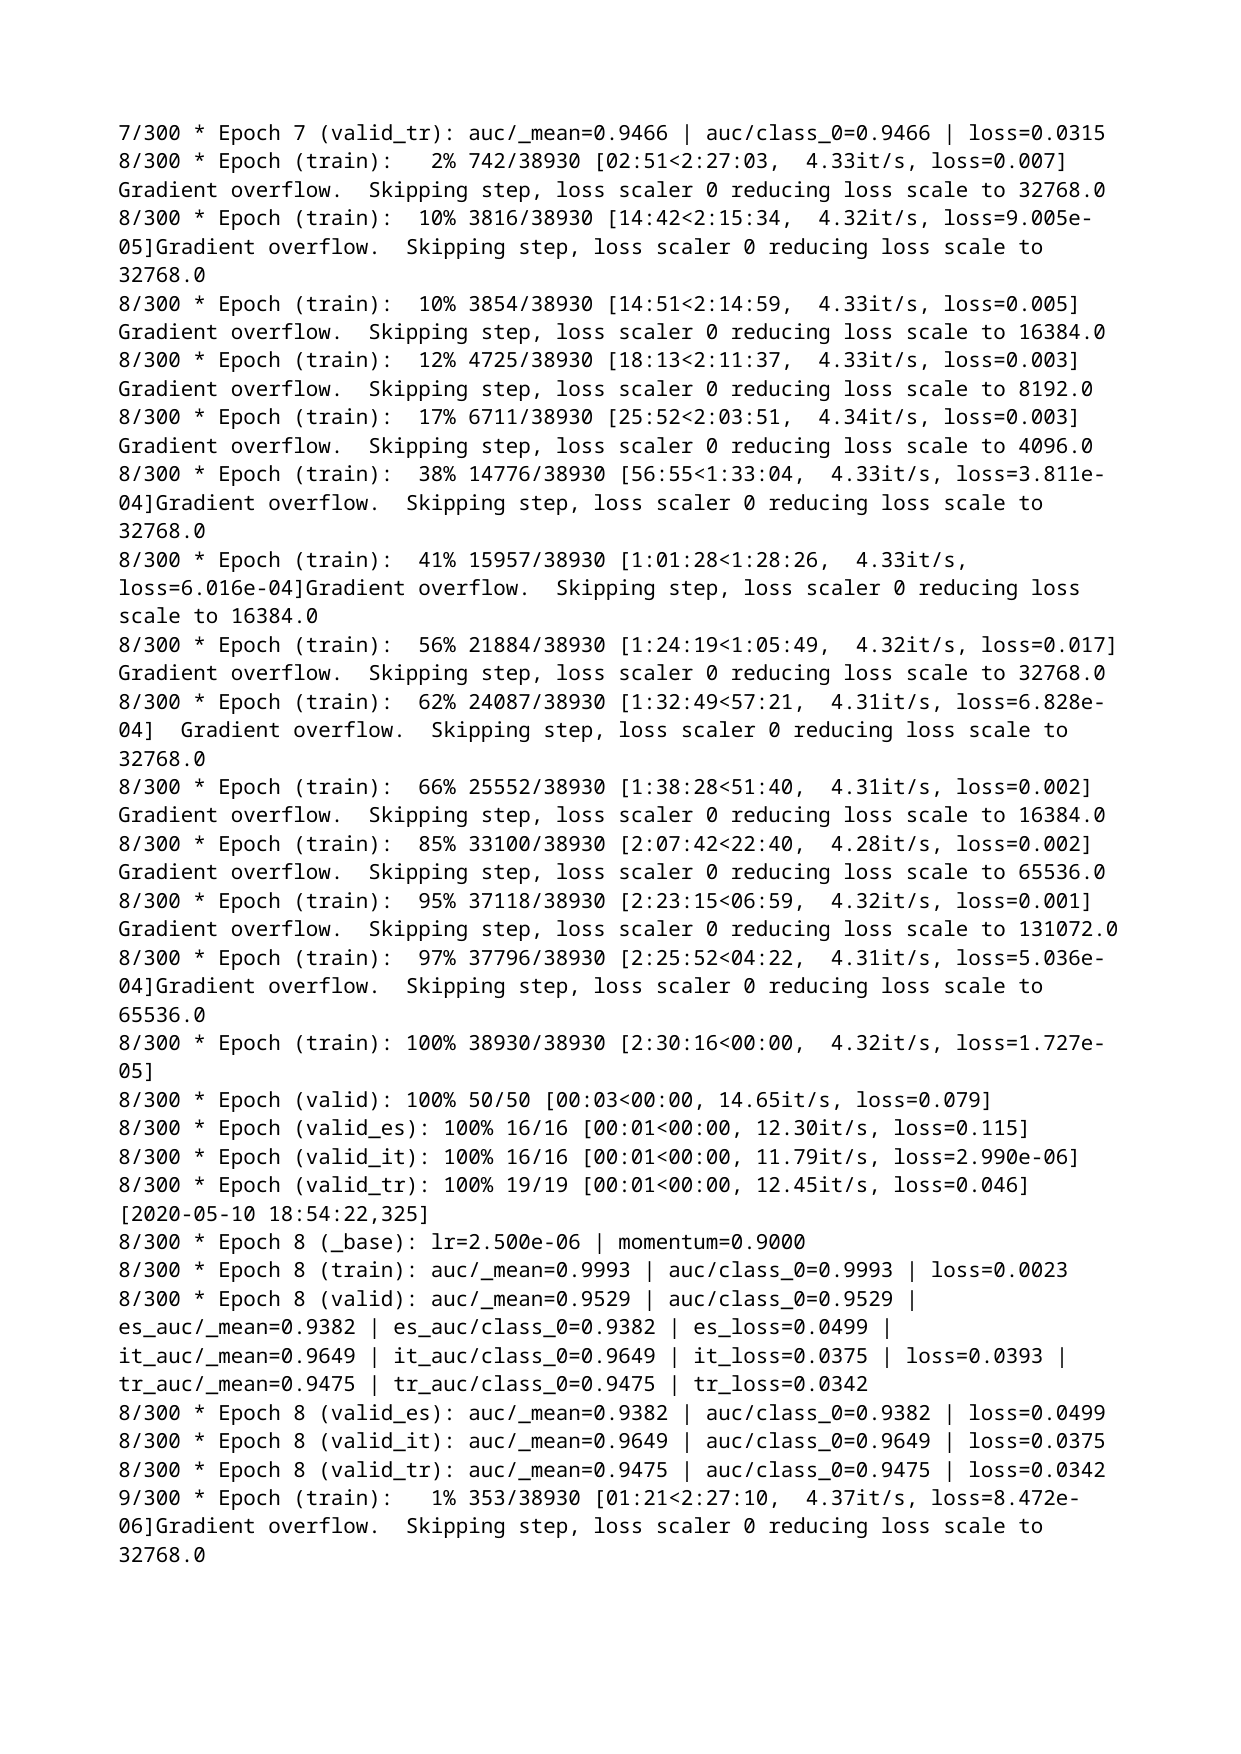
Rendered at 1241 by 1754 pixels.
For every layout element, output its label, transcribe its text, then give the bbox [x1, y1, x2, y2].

text 8/300 * Epoch (train): 62% 24087/38930 [1:32:49<57:21, 4.31it/s, loss=6.828e-04] Gradient overflow. Skipping step, loss scaler 0 reducing loss scale to 32768.0 [118, 687, 1122, 772]
text 8/300 * Epoch (train): 56% 21884/38930 [1:24:19<1:05:49, 4.32it/s, loss=0.017] Gradient overflow. Skipping step, loss scaler 0 reducing loss scale to 32768.0 [118, 630, 1122, 687]
text 8/300 * Epoch (train): 95% 37118/38930 [2:23:15<06:59, 4.32it/s, loss=0.001] Gradient overflow. Skipping step, loss scaler 0 reducing loss scale to 131072.0 [118, 886, 1122, 943]
text 8/300 * Epoch (train): 10% 3854/38930 [14:51<2:14:59, 4.33it/s, loss=0.005] Gradient overflow. Skipping step, loss scaler 0 reducing loss scale to 16384.0 [118, 289, 1122, 346]
text 8/300 * Epoch 8 (valid_es): auc/_mean=0.9382 | auc/class_0=0.9382 | loss=0.0499 [118, 1398, 1122, 1426]
text 8/300 * Epoch (train): 66% 25552/38930 [1:38:28<51:40, 4.31it/s, loss=0.002] Gradient overflow. Skipping step, loss scaler 0 reducing loss scale to 16384.0 [118, 772, 1122, 829]
text 8/300 * Epoch 8 (valid): auc/_mean=0.9529 | auc/class_0=0.9529 | es_auc/_mean=0.9382 | es_auc/class_0=0.9382 | es_loss=0.0499 | it_auc/_mean=0.9649 | it_auc/class_0=0.9649 | it_loss=0.0375 | loss=0.0393 | tr_auc/_mean=0.9475 | tr_auc/class_0=0.9475 | tr_loss=0.0342 [118, 1284, 1122, 1398]
text 8/300 * Epoch (valid_es): 100% 16/16 [00:01<00:00, 12.30it/s, loss=0.115] [118, 1113, 1122, 1142]
text 8/300 * Epoch (train): 100% 38930/38930 [2:30:16<00:00, 4.32it/s, loss=1.727e-05] [118, 1028, 1122, 1085]
text 8/300 * Epoch (train): 41% 15957/38930 [1:01:28<1:28:26, 4.33it/s, loss=6.016e-04]Gradient overflow. Skipping step, loss scaler 0 reducing loss scale to 16384.0 [118, 545, 1122, 630]
text 8/300 * Epoch 8 (train): auc/_mean=0.9993 | auc/class_0=0.9993 | loss=0.0023 [118, 1256, 1122, 1284]
text 8/300 * Epoch 8 (_base): lr=2.500e-06 | momentum=0.9000 [118, 1227, 1122, 1256]
text 8/300 * Epoch (train): 85% 33100/38930 [2:07:42<22:40, 4.28it/s, loss=0.002] Gradient overflow. Skipping step, loss scaler 0 reducing loss scale to 65536.0 [118, 829, 1122, 886]
text 7/300 * Epoch 7 (valid_tr): auc/_mean=0.9466 | auc/class_0=0.9466 | loss=0.0315 [118, 118, 1122, 147]
text 8/300 * Epoch (valid_it): 100% 16/16 [00:01<00:00, 11.79it/s, loss=2.990e-06] [118, 1142, 1122, 1170]
text 8/300 * Epoch 8 (valid_tr): auc/_mean=0.9475 | auc/class_0=0.9475 | loss=0.0342 [118, 1455, 1122, 1483]
text 8/300 * Epoch (train): 10% 3816/38930 [14:42<2:15:34, 4.32it/s, loss=9.005e-05]Gradient overflow. Skipping step, loss scaler 0 reducing loss scale to 32768.0 [118, 203, 1122, 289]
text 8/300 * Epoch (valid): 100% 50/50 [00:03<00:00, 14.65it/s, loss=0.079] [118, 1085, 1122, 1113]
text 9/300 * Epoch (train): 1% 353/38930 [01:21<2:27:10, 4.37it/s, loss=8.472e-06]Gradient overflow. Skipping step, loss scaler 0 reducing loss scale to 32768.0 [118, 1483, 1122, 1568]
text 8/300 * Epoch (train): 97% 37796/38930 [2:25:52<04:22, 4.31it/s, loss=5.036e-04]Gradient overflow. Skipping step, loss scaler 0 reducing loss scale to 65536.0 [118, 943, 1122, 1028]
text [2020-05-10 18:54:22,325] [118, 1199, 1122, 1227]
text 8/300 * Epoch (train): 2% 742/38930 [02:51<2:27:03, 4.33it/s, loss=0.007] Gradient overflow. Skipping step, loss scaler 0 reducing loss scale to 32768.0 [118, 147, 1122, 203]
text 8/300 * Epoch (train): 17% 6711/38930 [25:52<2:03:51, 4.34it/s, loss=0.003] Gradient overflow. Skipping step, loss scaler 0 reducing loss scale to 4096.0 [118, 402, 1122, 459]
text 8/300 * Epoch (train): 38% 14776/38930 [56:55<1:33:04, 4.33it/s, loss=3.811e-04]Gradient overflow. Skipping step, loss scaler 0 reducing loss scale to 32768.0 [118, 459, 1122, 545]
text 8/300 * Epoch 8 (valid_it): auc/_mean=0.9649 | auc/class_0=0.9649 | loss=0.0375 [118, 1426, 1122, 1455]
text 8/300 * Epoch (valid_tr): 100% 19/19 [00:01<00:00, 12.45it/s, loss=0.046] [118, 1170, 1122, 1199]
text 8/300 * Epoch (train): 12% 4725/38930 [18:13<2:11:37, 4.33it/s, loss=0.003] Gradient overflow. Skipping step, loss scaler 0 reducing loss scale to 8192.0 [118, 346, 1122, 402]
